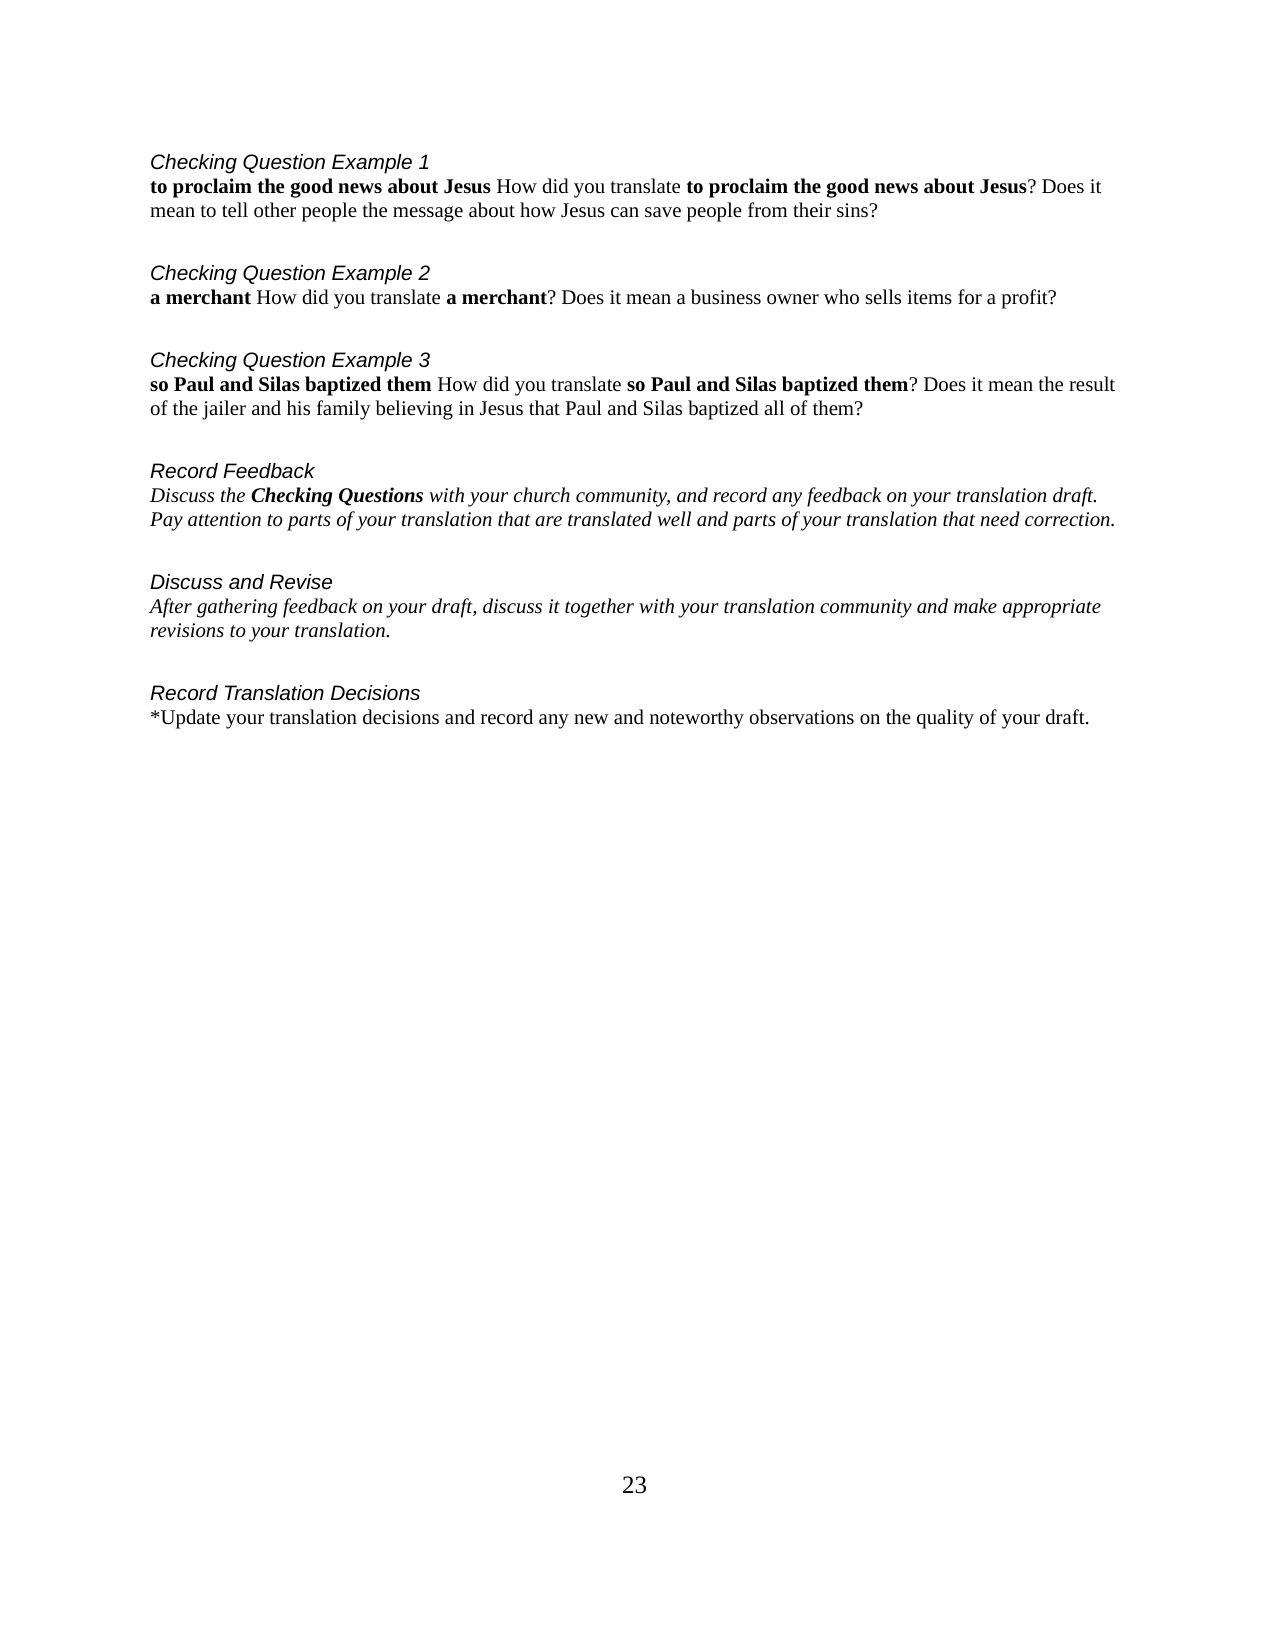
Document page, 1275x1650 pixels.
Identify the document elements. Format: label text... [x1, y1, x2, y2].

subtitle Record Feedback [150, 459, 1125, 483]
text to proclaim the good news about Jesus How did you translate to proclaim the good news about Jesus? Does it mean to tell other people the message about how Jesus can save people from their sins? [150, 174, 1125, 222]
subtitle Record Translation Decisions [150, 681, 1125, 705]
subtitle Checking Question Example 1 [150, 150, 1125, 174]
text After gathering feedback on your draft, discuss it together with your translation community and make appropriate revisions to your translation. [150, 594, 1125, 642]
subtitle Discuss and Revise [150, 570, 1125, 594]
text a merchant How did you translate a merchant? Does it mean a business owner who sells items for a profit? [150, 285, 1125, 309]
subtitle Checking Question Example 2 [150, 261, 1125, 285]
text *Update your translation decisions and record any new and noteworthy observations on the quality of your draft. [150, 705, 1125, 729]
text so Paul and Silas baptized them How did you translate so Paul and Silas baptized them? Does it mean the result of the jailer and his family believing in Jesus that Paul and Silas baptized all of them? [150, 372, 1125, 420]
subtitle Checking Question Example 3 [150, 348, 1125, 372]
text Discuss the Checking Questions with your church community, and record any feedback on your translation draft. Pay attention to parts of your translation that are translated well and parts of your translation that need correction. [150, 483, 1125, 531]
